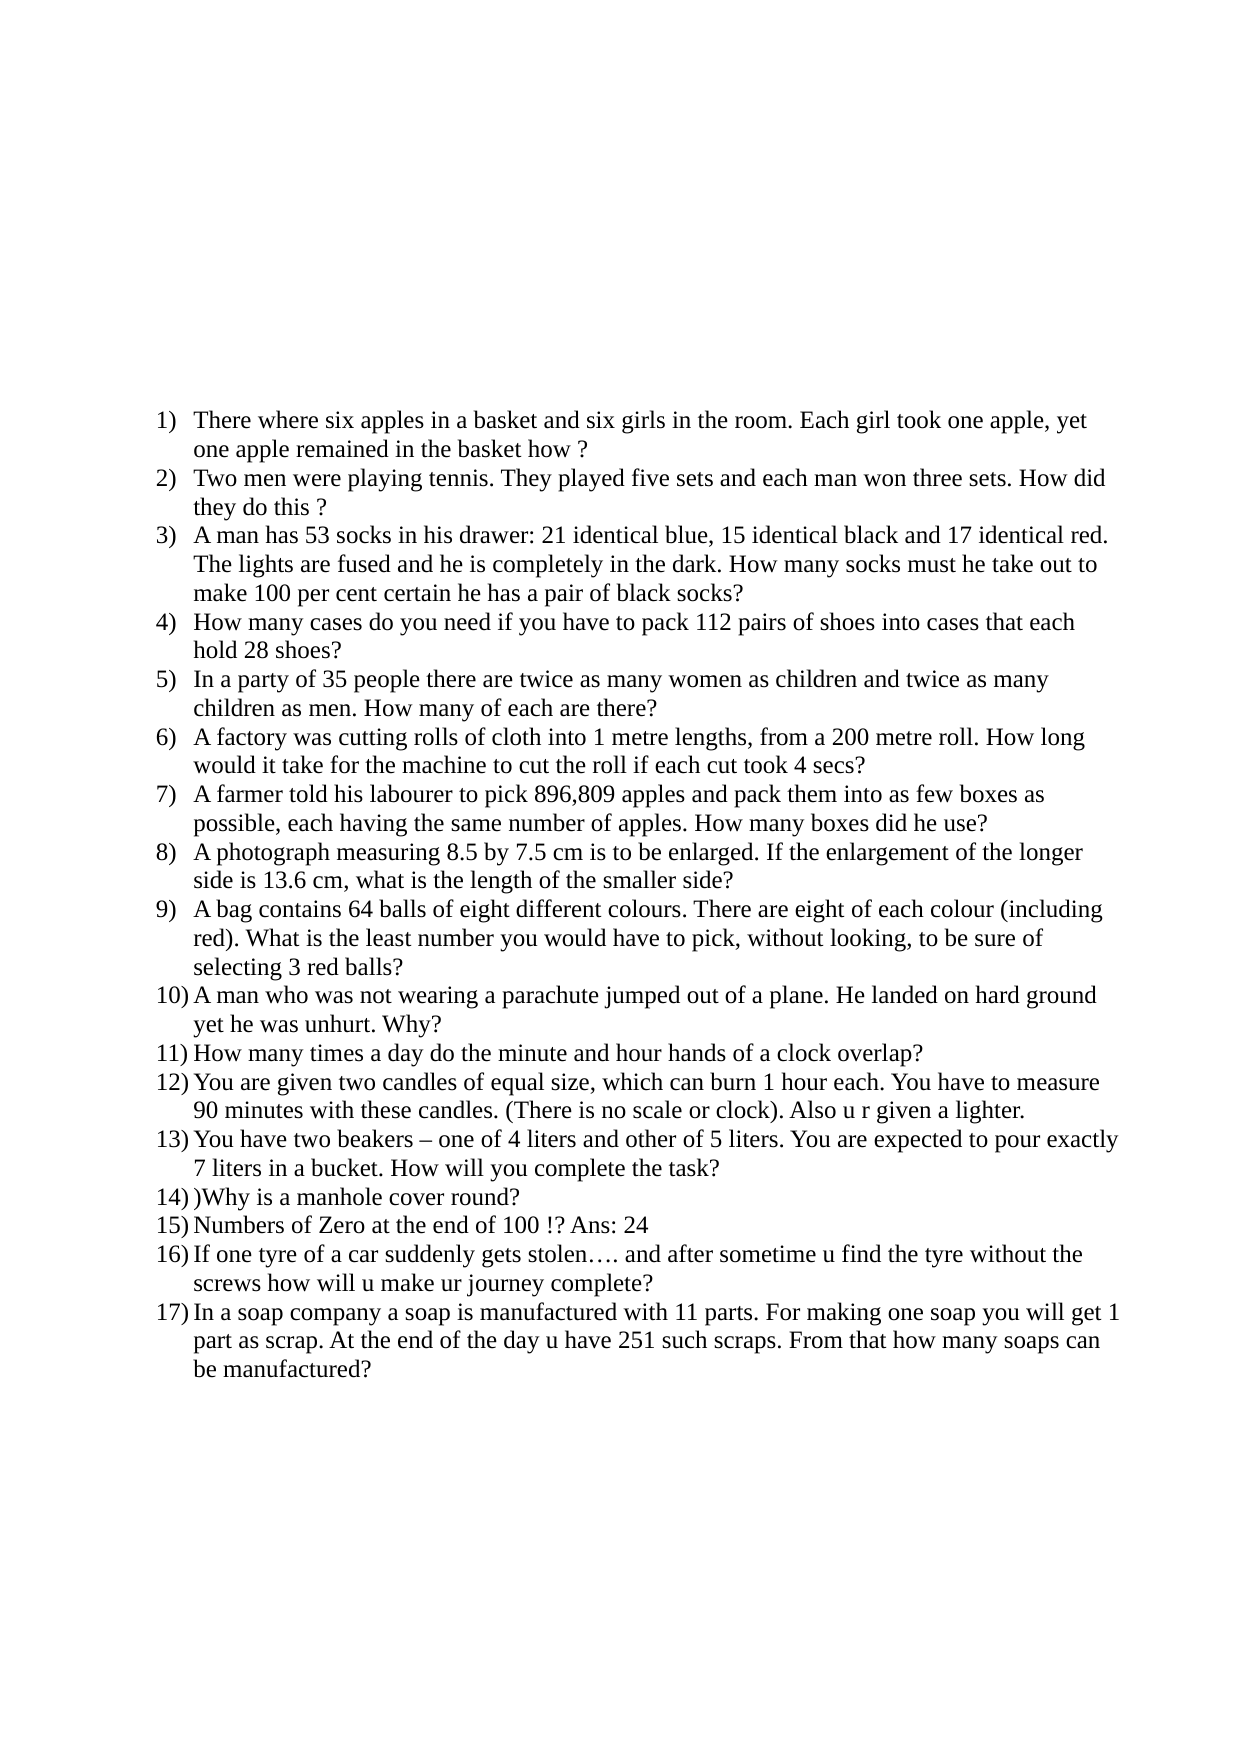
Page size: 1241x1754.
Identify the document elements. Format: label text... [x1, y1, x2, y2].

list You have two beakers – one of 4 liters and other of 5 liters. You are expected to pour exactly 7 liters in a bucket. How will you complete the task? [156, 1124, 1122, 1182]
list In a party of 35 people there are twice as many women as children and twice as many children as men. How many of each are there? [156, 664, 1122, 722]
list How many cases do you need if you have to pack 112 pairs of shoes into cases that each hold 28 shoes? [156, 607, 1122, 664]
list A man who was not wearing a parachute jumped out of a plane. He landed on hard ground yet he was unhurt. Why? [156, 981, 1122, 1038]
list Numbers of Zero at the end of 100 !? Ans: 24 [156, 1211, 1122, 1239]
list There where six apples in a basket and six girls in the room. Each girl took one apple, yet one apple remained in the basket how ? [156, 406, 1122, 463]
list If one tyre of a car suddenly gets stolen…. and after sometime u find the tyre without the screws how will u make ur journey complete? [156, 1239, 1122, 1297]
list A man has 53 socks in his drawer: 21 identical blue, 15 identical black and 17 identical red. The lights are fused and he is completely in the dark. How many socks must he take out to make 100 per cent certain he has a pair of black socks? [156, 521, 1122, 607]
list A factory was cutting rolls of cloth into 1 metre lengths, from a 200 metre roll. How long would it take for the machine to cut the roll if each cut took 4 secs? [156, 722, 1122, 779]
list )Why is a manhole cover round? [156, 1182, 1122, 1211]
list How many times a day do the minute and hour hands of a clock overlap? [156, 1038, 1122, 1067]
list You are given two candles of equal size, which can burn 1 hour each. You have to measure 90 minutes with these candles. (There is no scale or clock). Also u r given a lighter. [156, 1067, 1122, 1124]
list Two men were playing tennis. They played five sets and each man won three sets. How did they do this ? [156, 463, 1122, 521]
list A bag contains 64 balls of eight different colours. There are eight of each colour (including red). What is the least number you would have to pick, without looking, to be sure of selecting 3 red balls? [156, 894, 1122, 981]
list In a soap company a soap is manufactured with 11 parts. For making one soap you will get 1 part as scrap. At the end of the day u have 251 such scraps. From that how many soaps can be manufactured? [156, 1297, 1122, 1383]
list A farmer told his labourer to pick 896,809 apples and pack them into as few boxes as possible, each having the same number of apples. How many boxes did he use? [156, 779, 1122, 837]
list A photograph measuring 8.5 by 7.5 cm is to be enlarged. If the enlargement of the longer side is 13.6 cm, what is the length of the smaller side? [156, 837, 1122, 894]
